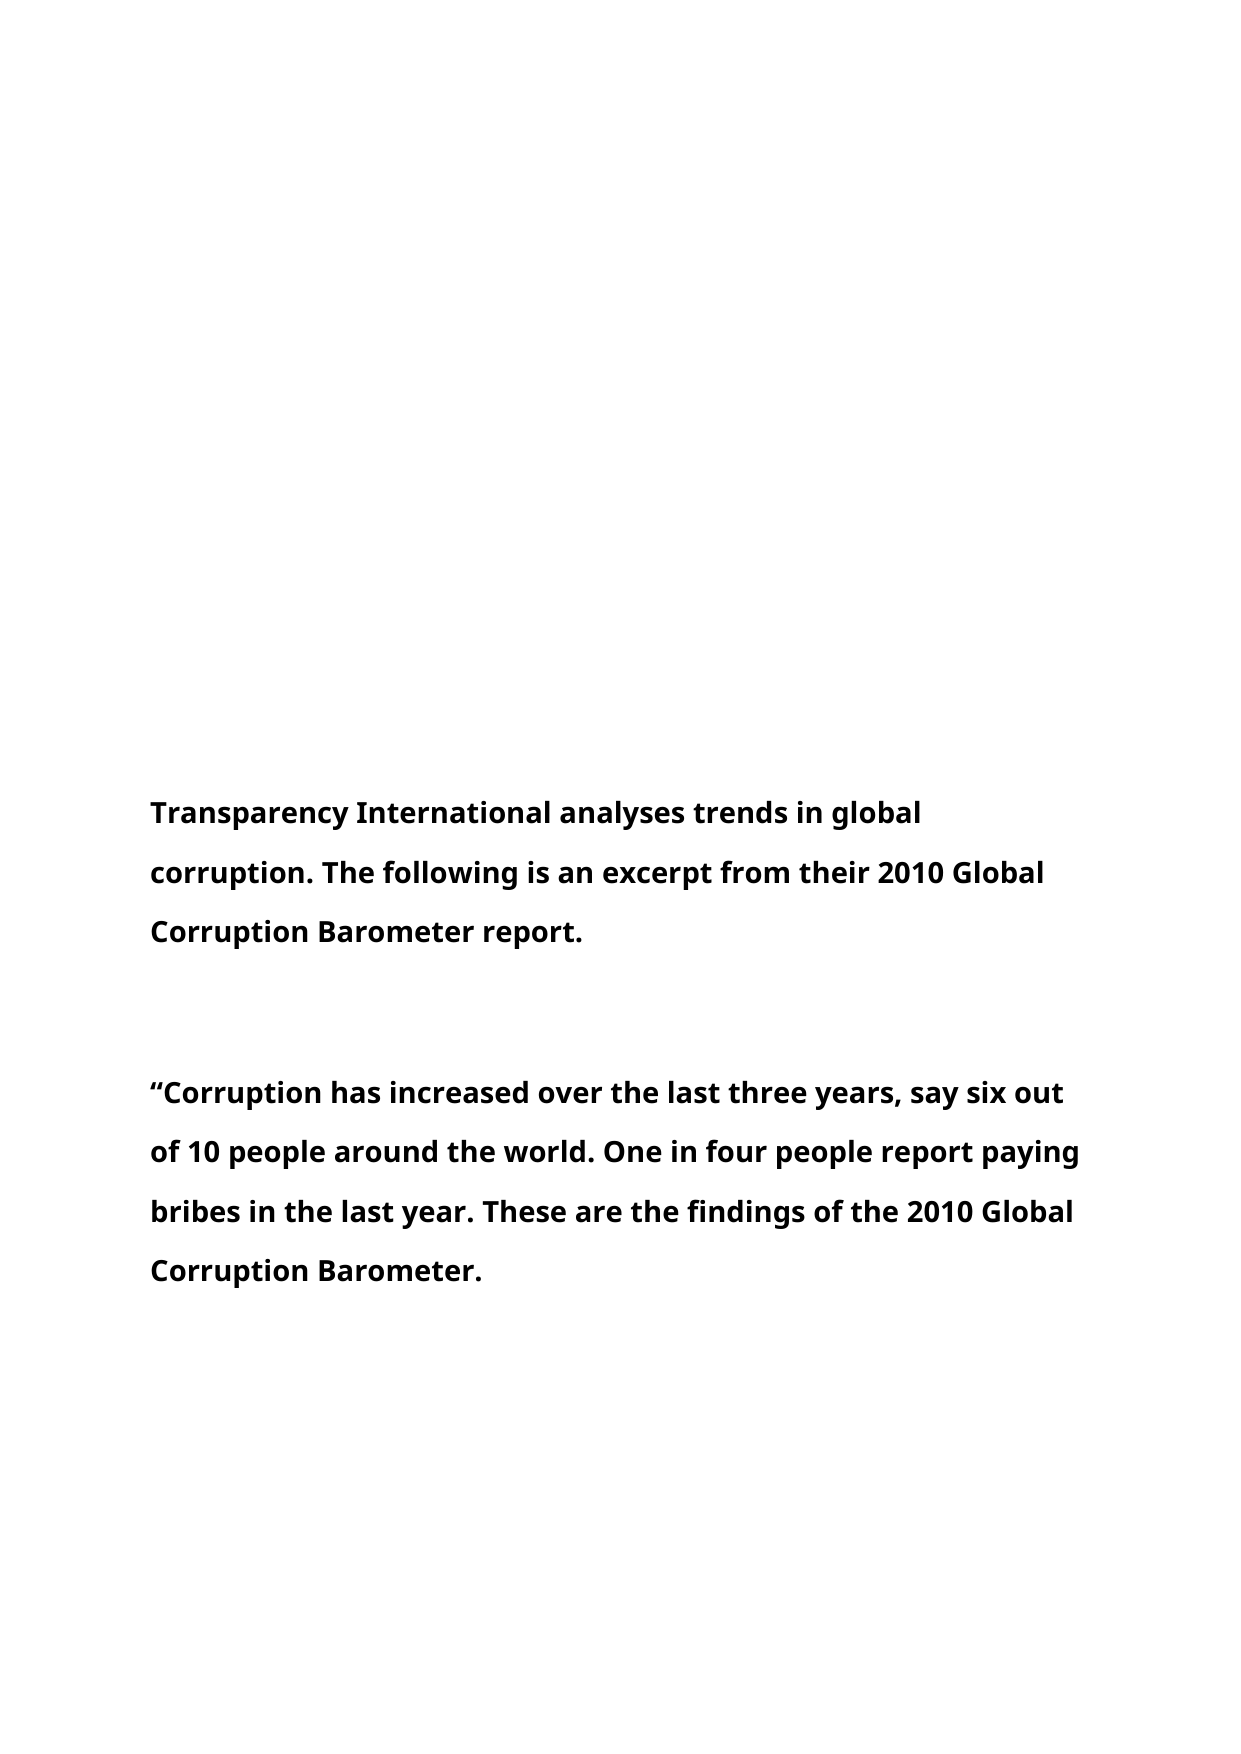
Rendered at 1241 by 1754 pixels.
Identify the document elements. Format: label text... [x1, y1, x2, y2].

text “Corruption has increased over the last three years, say six out of 10 people around the world. One in four people report paying bribes in the last year. These are the findings of the 2010 Global Corruption Barometer. [150, 1072, 1090, 1290]
text Transparency International analyses trends in global corruption. The following is an excerpt from their 2010 Global Corruption Barometer report. [150, 792, 1090, 951]
